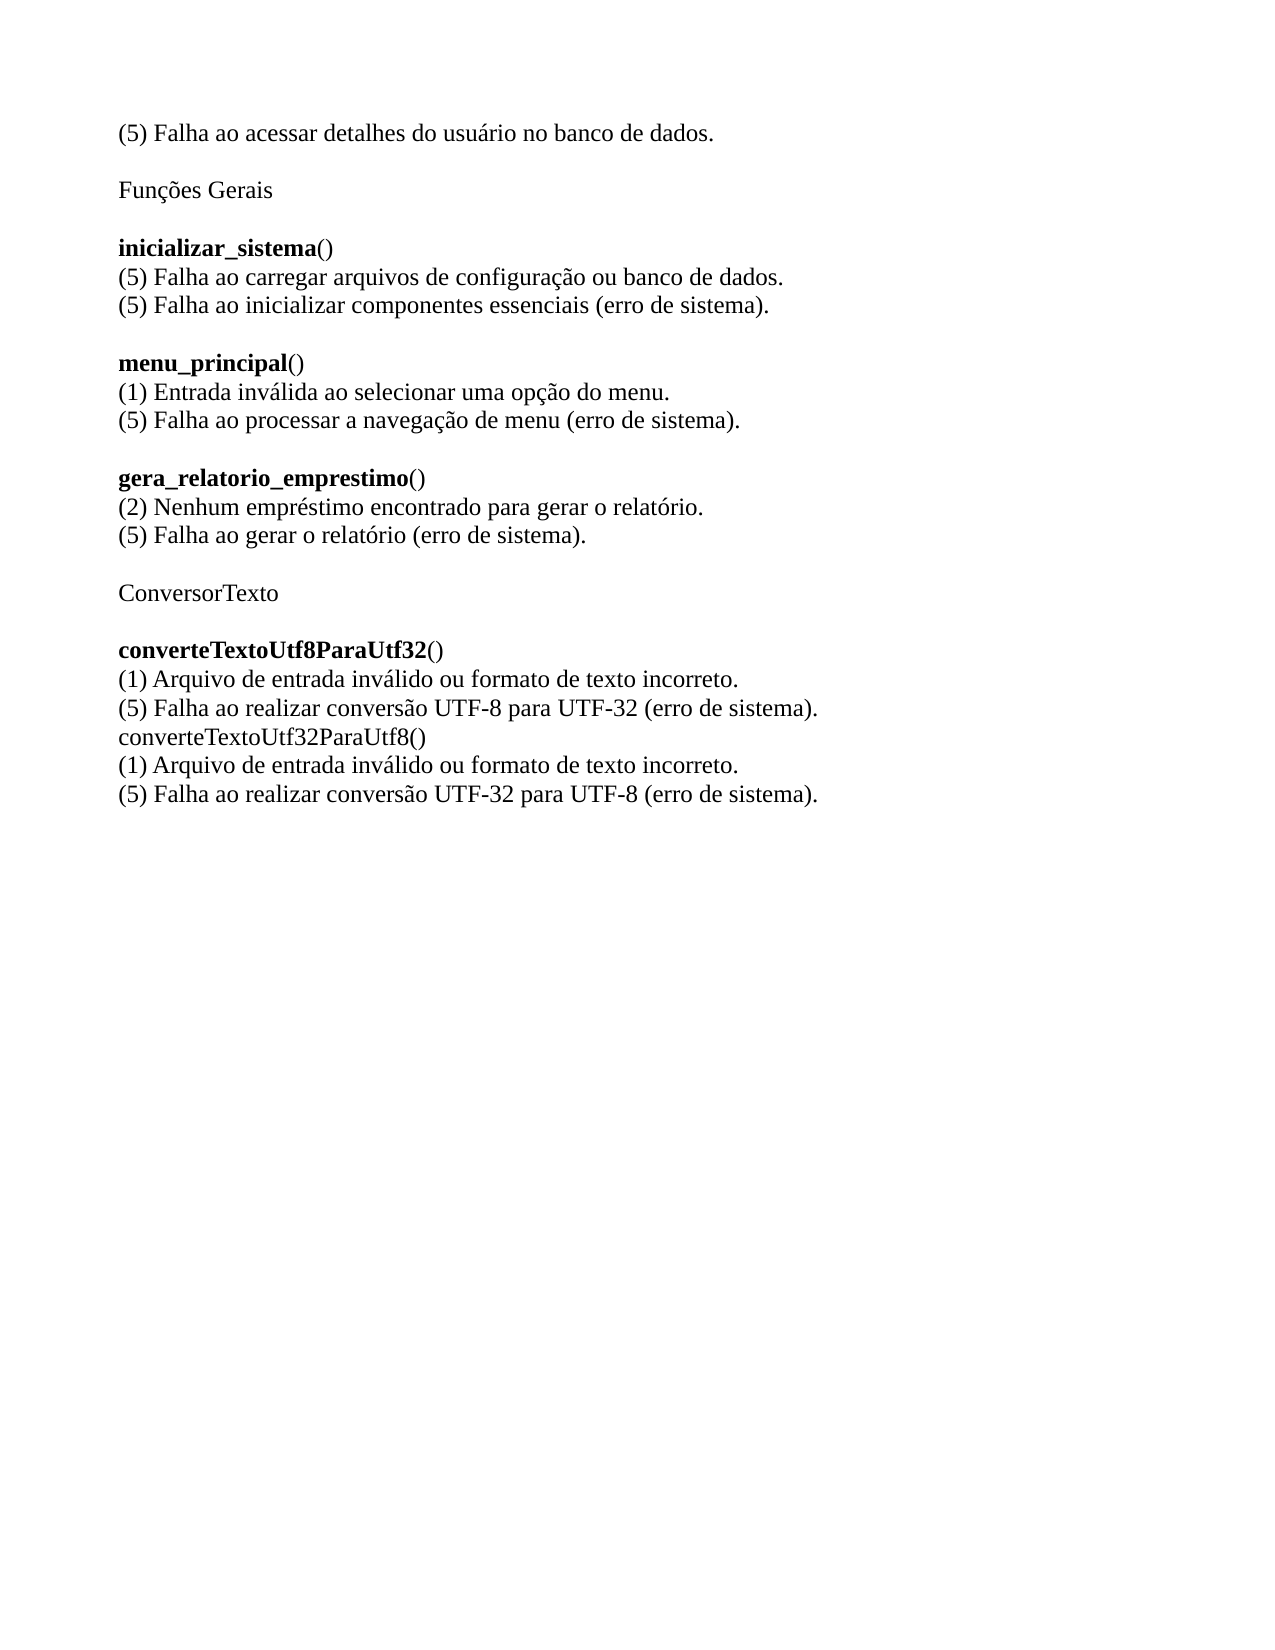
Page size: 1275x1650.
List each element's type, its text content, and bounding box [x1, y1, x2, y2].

text (1) Entrada inválida ao selecionar uma opção do menu. [118, 377, 1157, 406]
text (5) Falha ao carregar arquivos de configuração ou banco de dados. [118, 262, 1157, 291]
text (5) Falha ao realizar conversão UTF-8 para UTF-32 (erro de sistema). [118, 693, 1157, 722]
text menu_principal() [118, 348, 1157, 377]
text converteTextoUtf8ParaUtf32() [118, 636, 1157, 664]
text gera_relatorio_emprestimo() [118, 463, 1157, 492]
text Funções Gerais [118, 176, 1157, 204]
text inicializar_sistema() [118, 233, 1157, 262]
text (5) Falha ao acessar detalhes do usuário no banco de dados. [118, 118, 1157, 147]
text (1) Arquivo de entrada inválido ou formato de texto incorreto. [118, 664, 1157, 693]
text (2) Nenhum empréstimo encontrado para gerar o relatório. [118, 492, 1157, 521]
text (5) Falha ao gerar o relatório (erro de sistema). [118, 521, 1157, 549]
text converteTextoUtf32ParaUtf8() [118, 722, 1157, 751]
text (5) Falha ao inicializar componentes essenciais (erro de sistema). [118, 291, 1157, 319]
text ConversorTexto [118, 578, 1157, 607]
text (5) Falha ao processar a navegação de menu (erro de sistema). [118, 406, 1157, 434]
text (1) Arquivo de entrada inválido ou formato de texto incorreto. [118, 751, 1157, 779]
text (5) Falha ao realizar conversão UTF-32 para UTF-8 (erro de sistema). [118, 779, 1157, 808]
